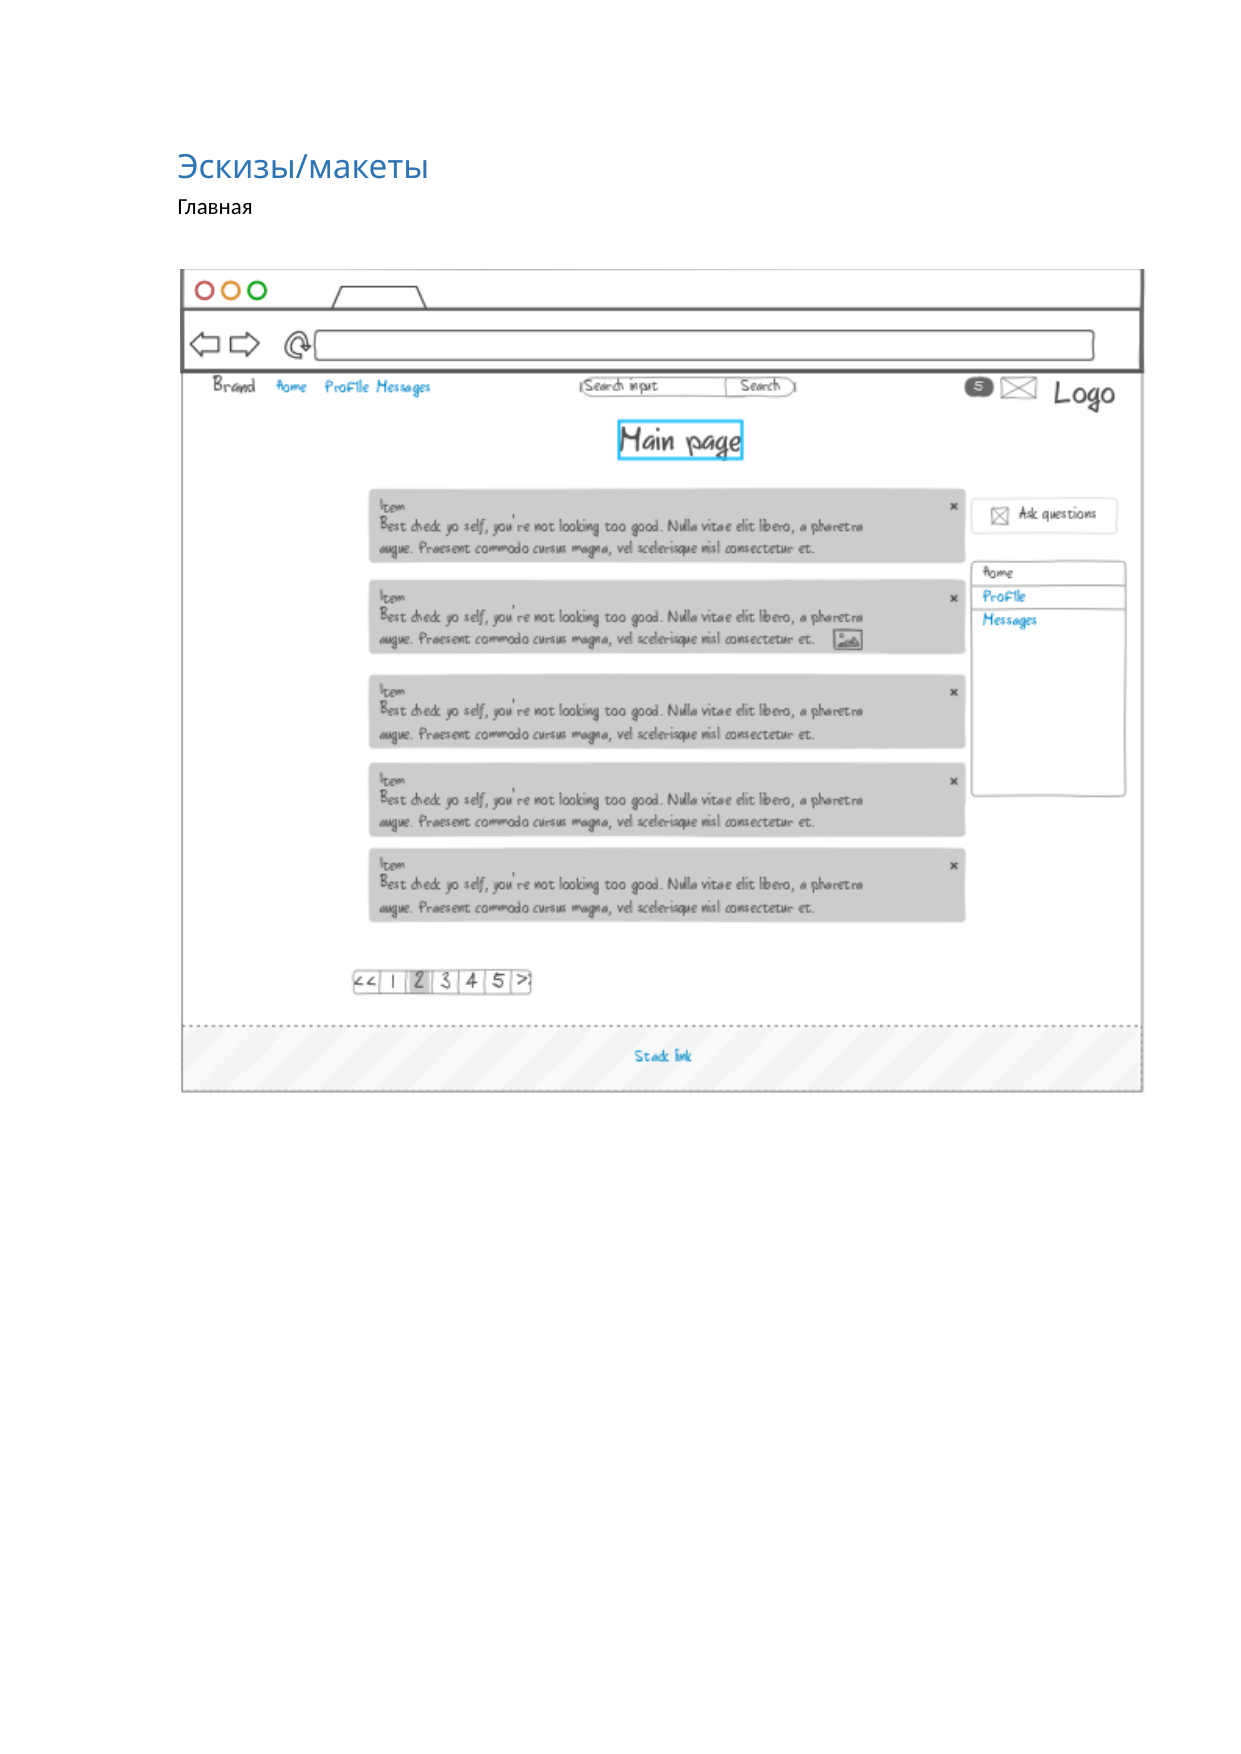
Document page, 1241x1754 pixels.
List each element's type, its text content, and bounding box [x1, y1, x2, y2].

picture [180, 269, 1149, 1096]
text Главная [177, 192, 1152, 250]
subtitle Эскизы/макеты [177, 143, 1152, 188]
